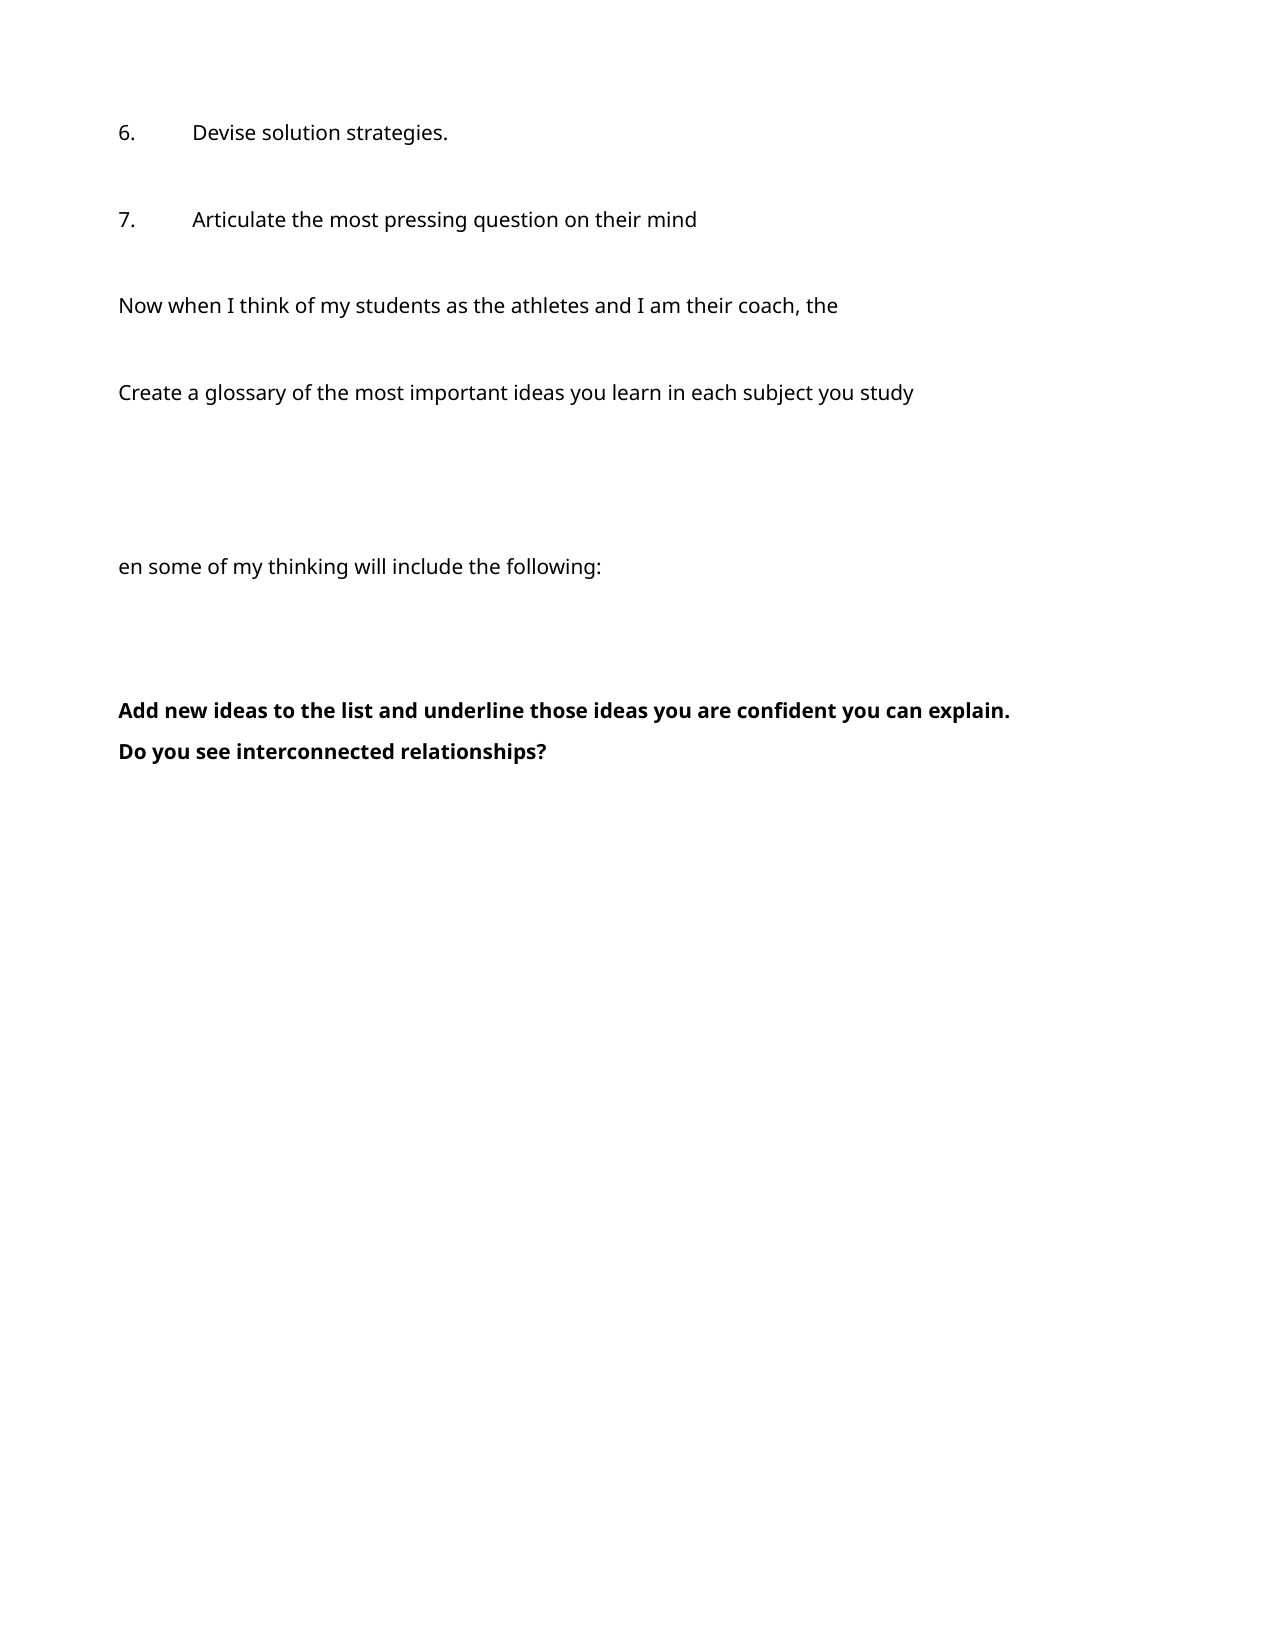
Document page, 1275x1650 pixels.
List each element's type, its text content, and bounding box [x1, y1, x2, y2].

text Do you see interconnected relationships? [118, 737, 1157, 766]
text 7. Articulate the most pressing question on their mind [118, 205, 1157, 233]
text Create a glossary of the most important ideas you learn in each subject you study [118, 378, 1157, 407]
text Now when I think of my students as the athletes and I am their coach, the [118, 292, 1157, 320]
text en some of my thinking will include the following: [118, 552, 1157, 580]
text 6. Devise solution strategies. [118, 118, 1157, 147]
text Add new ideas to the list and underline those ideas you are confident you can explain. [118, 696, 1157, 725]
